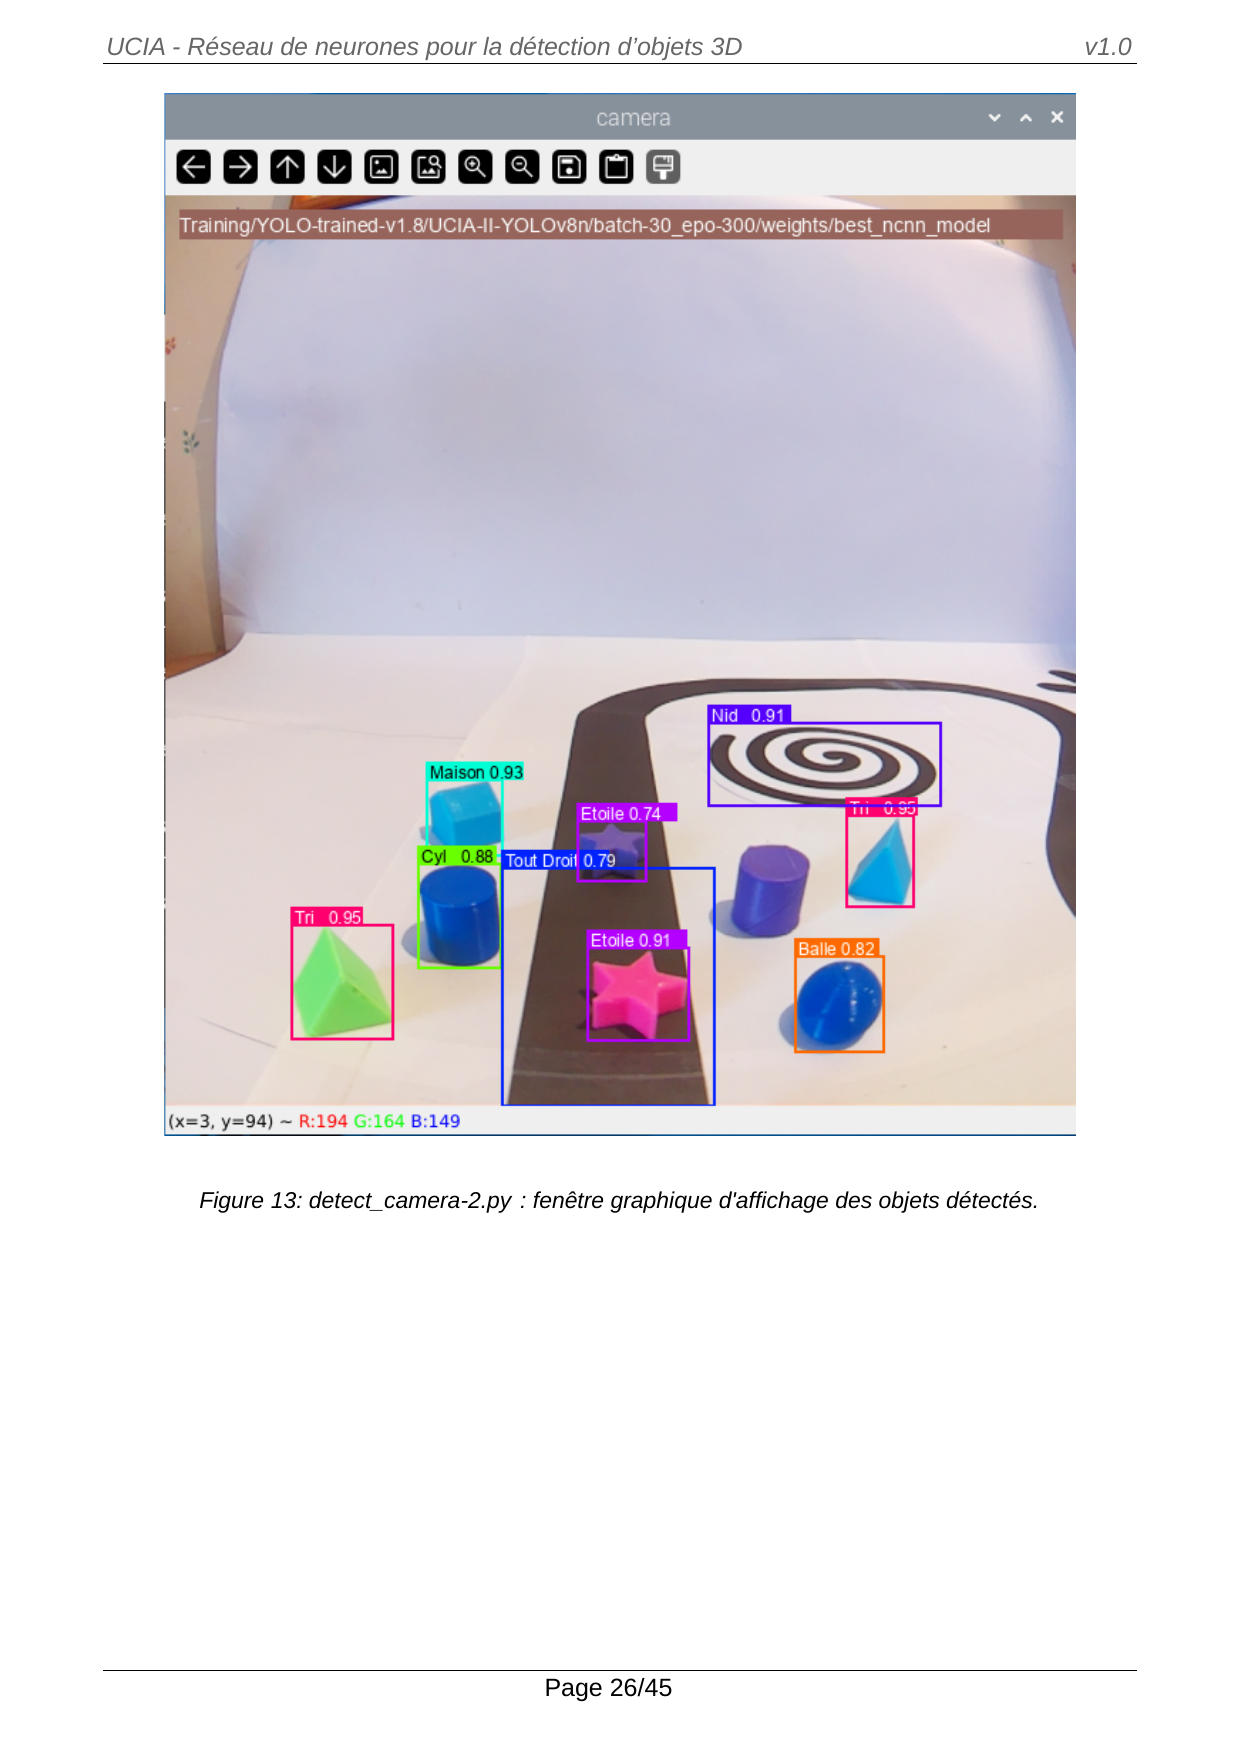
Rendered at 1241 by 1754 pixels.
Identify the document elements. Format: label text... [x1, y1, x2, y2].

picture [164, 93, 1076, 1136]
text Figure 13: detect_camera-2.py : fenêtre graphique d'affichage des objets détectés. [164, 1187, 1076, 1213]
